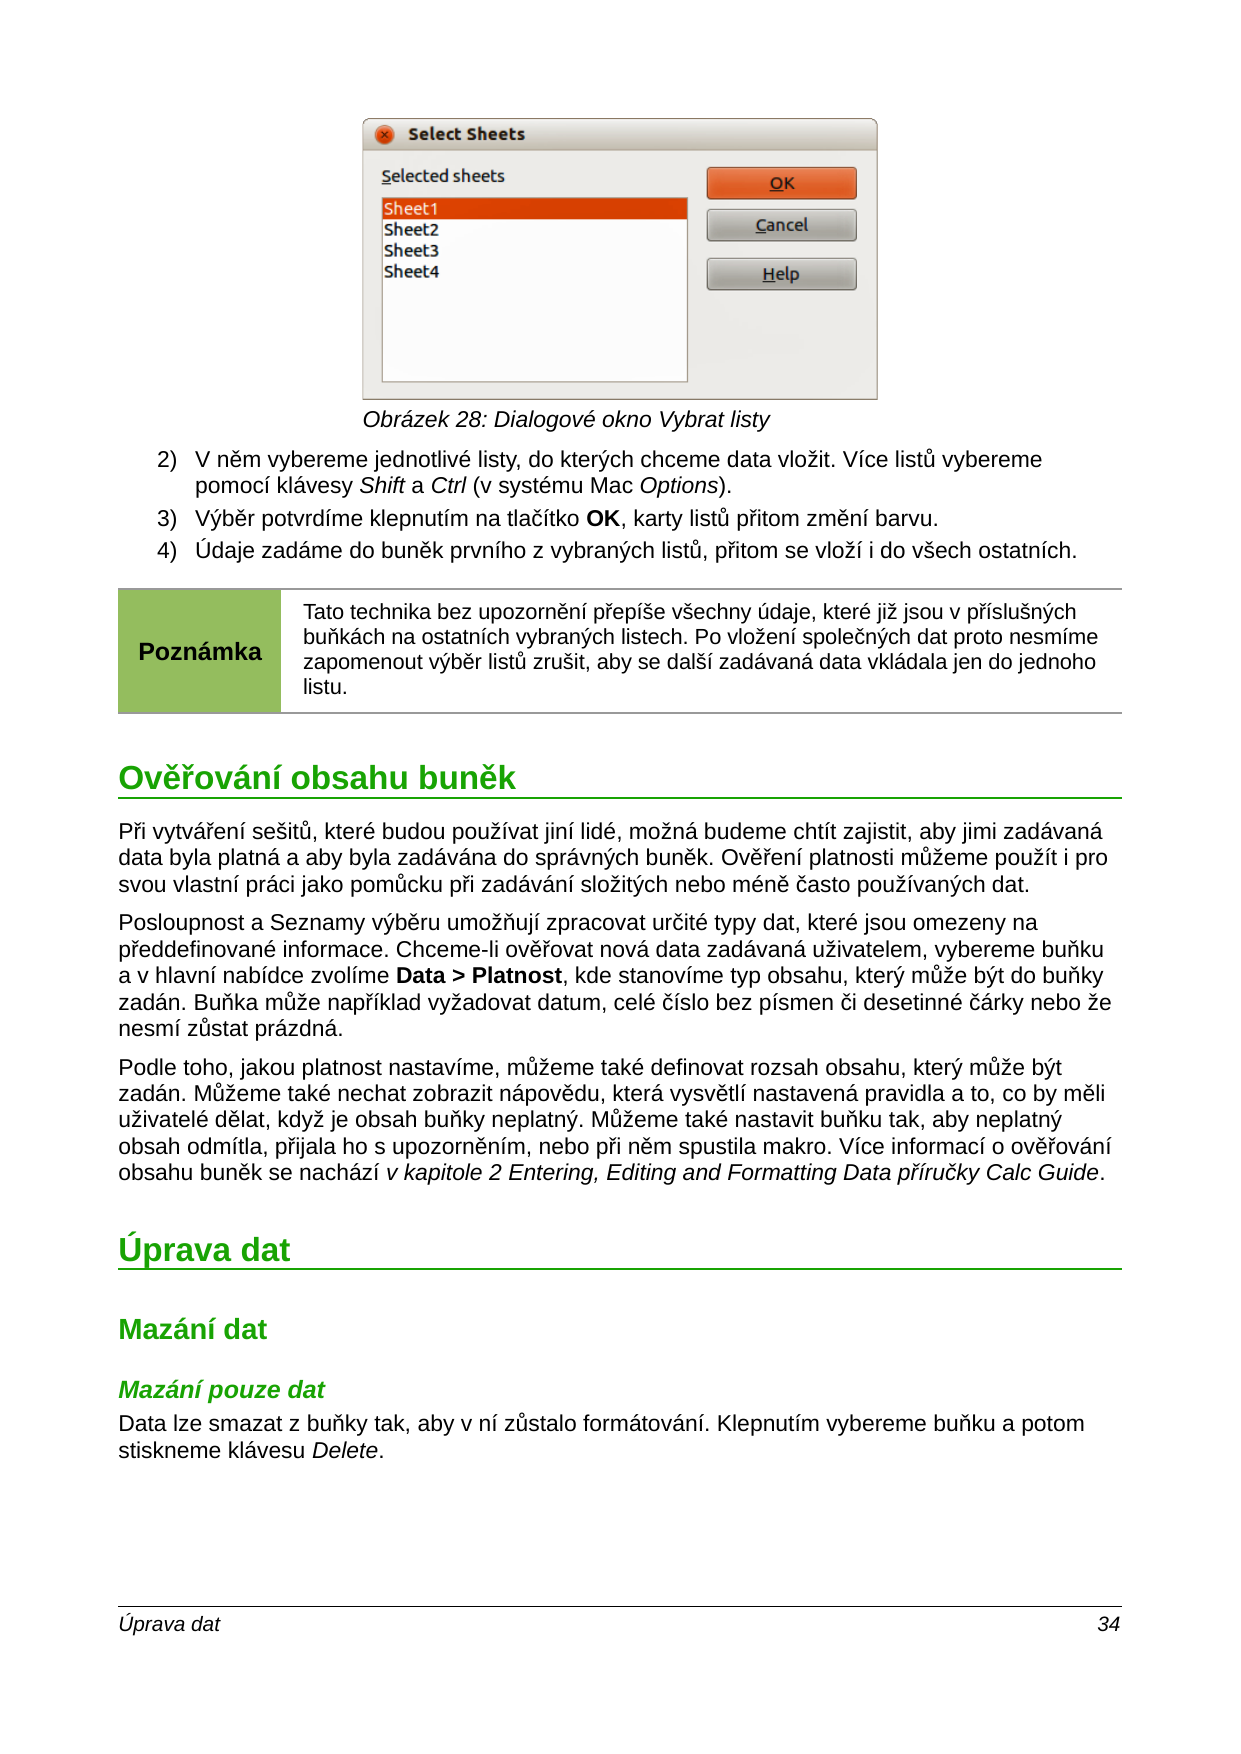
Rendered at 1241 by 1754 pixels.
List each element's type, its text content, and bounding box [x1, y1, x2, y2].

table_header Tato technika bez upozornění přepíše všechny údaje, které již jsou v příslušných buňkách na ostatních vybraných listech. Po vložení společných dat proto nesmíme zapomenout výběr listů zrušit, aby se další zadávaná data vkládala jen do jednoho listu. [281, 590, 1122, 712]
text Obrázek 28: Dialogové okno Vybrat listy [362, 406, 878, 432]
subtitle Ověřování obsahu buněk [118, 758, 1122, 797]
text Posloupnost a Seznamy výběru umožňují zpracovat určité typy dat, které jsou omezeny na předdefinované informace. Chceme-li ověřovat nová data zadávaná uživatelem, vybereme buňku a v hlavní nabídce zvolíme Data > Platnost, kde stanovíme typ obsahu, který může být do buňky zadán. Buňka může například vyžadovat datum, celé číslo bez písmen či desetinné čárky nebo že nesmí zůstat prázdná. [118, 909, 1122, 1041]
text Data lze smazat z buňky tak, aby v ní zůstalo formátování. Klepnutím vybereme buňku a potom stiskneme klávesu Delete. [118, 1410, 1122, 1463]
subtitle Úprava dat [118, 1230, 1122, 1268]
table_header Poznámka [118, 590, 281, 712]
subtitle Mazání pouze dat [118, 1375, 1122, 1404]
text Podle toho, jakou platnost nastavíme, můžeme také definovat rozsah obsahu, který může být zadán. Můžeme také nechat zobrazit nápovědu, která vysvětlí nastavená pravidla a to, co by měli uživatelé dělat, když je obsah buňky neplatný. Můžeme také nastavit buňku tak, aby neplatný obsah odmítla, přijala ho s upozorněním, nebo při něm spustila makro. Více informací o ověřování obsahu buněk se nachází v kapitole 2 Entering, Editing and Formatting Data příručky Calc Guide. [118, 1054, 1122, 1185]
subtitle Mazání dat [118, 1312, 1122, 1346]
text Při vytváření sešitů, které budou používat jiní lidé, možná budeme chtít zajistit, aby jimi zadávaná data byla platná a aby byla zadávána do správných buněk. Ověření platnosti můžeme použít i pro svou vlastní práci jako pomůcku při zadávání složitých nebo méně často používaných dat. [118, 818, 1122, 897]
list V něm vybereme jednotlivé listy, do kterých chceme data vložit. Více listů vybereme pomocí klávesy Shift a Ctrl (v systému Mac Options). [177, 446, 1122, 498]
list Výběr potvrdíme klepnutím na tlačítko OK, karty listů přitom změní barvu. [177, 504, 1122, 531]
picture [362, 118, 878, 400]
list Údaje zadáme do buněk prvního z vybraných listů, přitom se vloží i do všech ostatních. [177, 537, 1122, 563]
